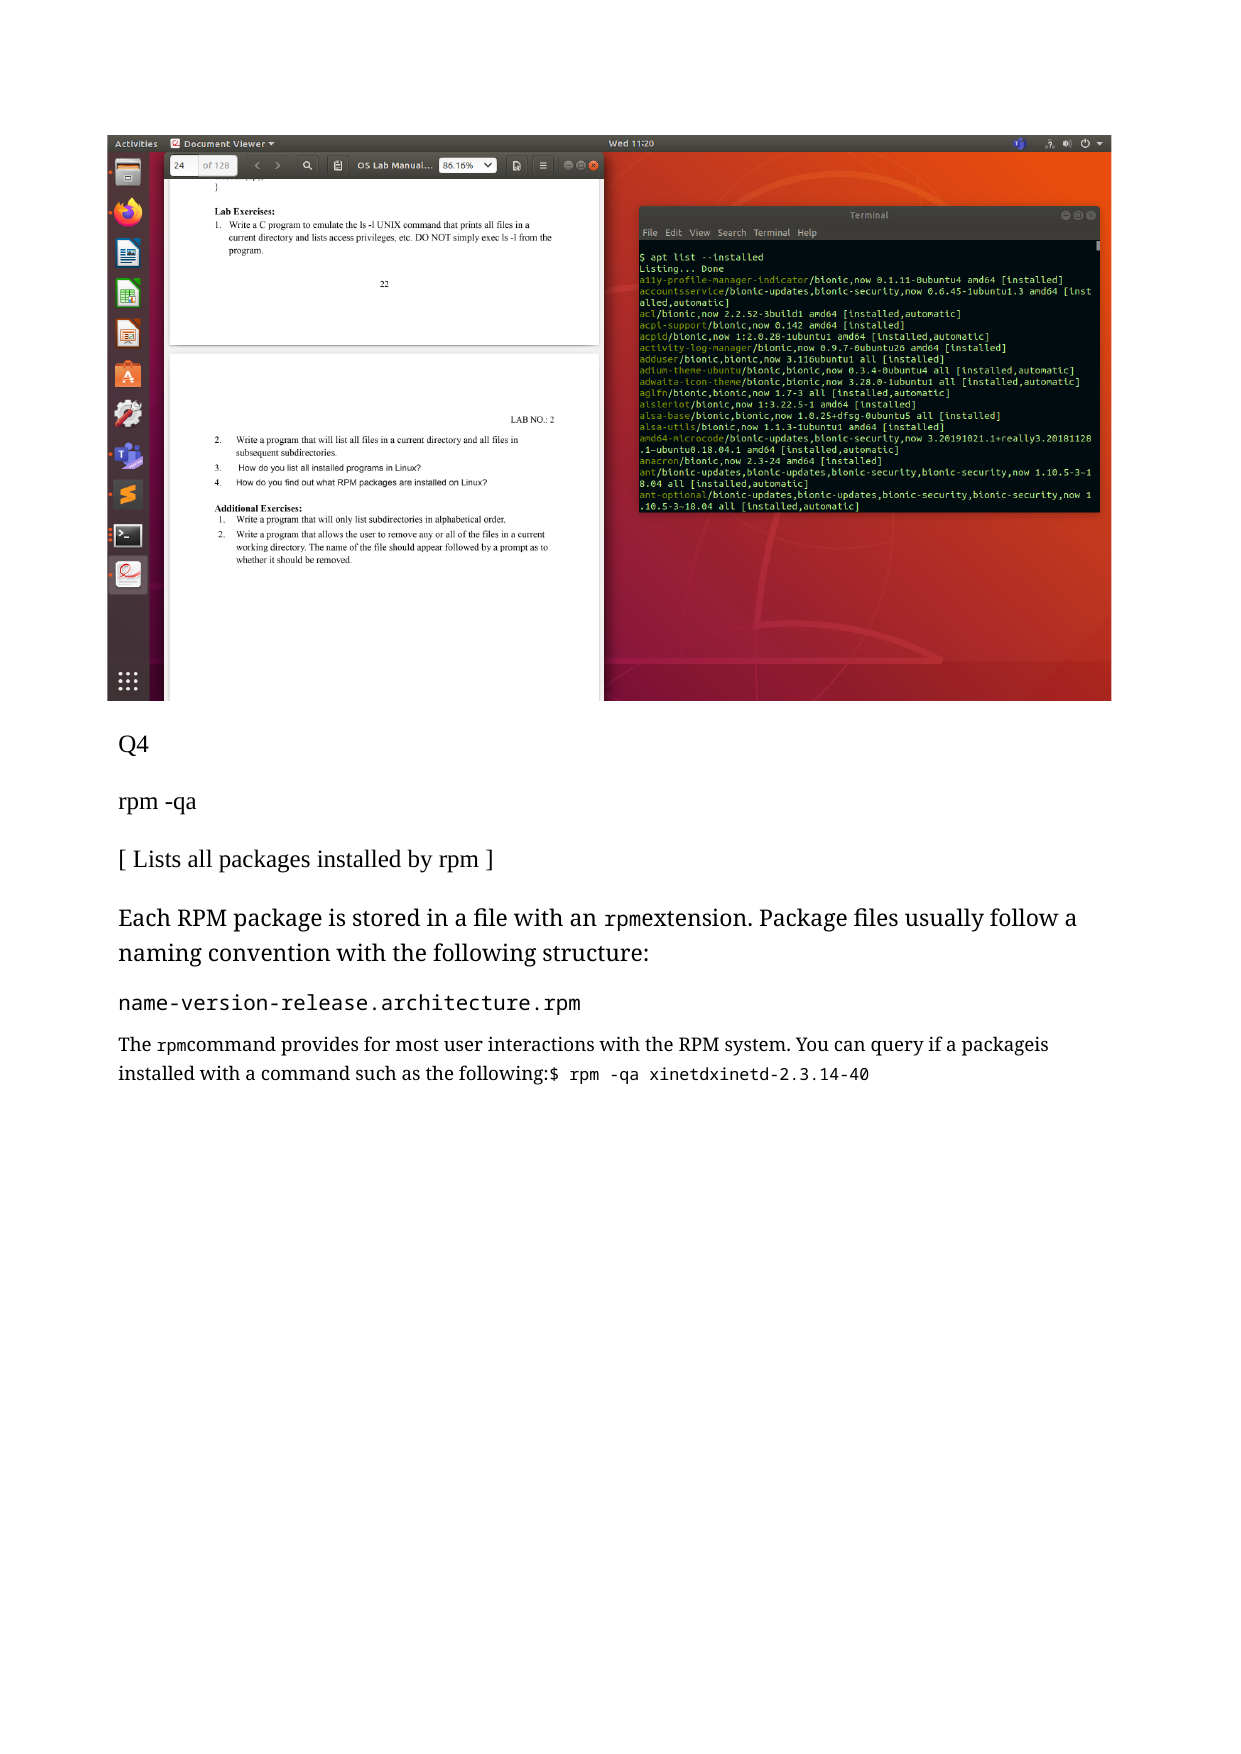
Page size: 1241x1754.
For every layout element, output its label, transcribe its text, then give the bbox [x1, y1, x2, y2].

text rpm -qa [118, 786, 1122, 815]
text The rpmcommand provides for most user interactions with the RPM system. You can query if a packageis installed with a command such as the following:$ rpm -qa xinetdxinetd-2.3.14-40 [118, 1031, 1122, 1086]
text Q4 [118, 729, 1122, 758]
picture [107, 135, 1112, 701]
text [ Lists all packages installed by rpm ] [118, 844, 1122, 873]
text Each RPM package is stored in a file with an rpmextension. Package files usually follow a naming convention with the following structure: [118, 901, 1122, 969]
text name-version-release.architecture.rpm [118, 988, 1122, 1016]
